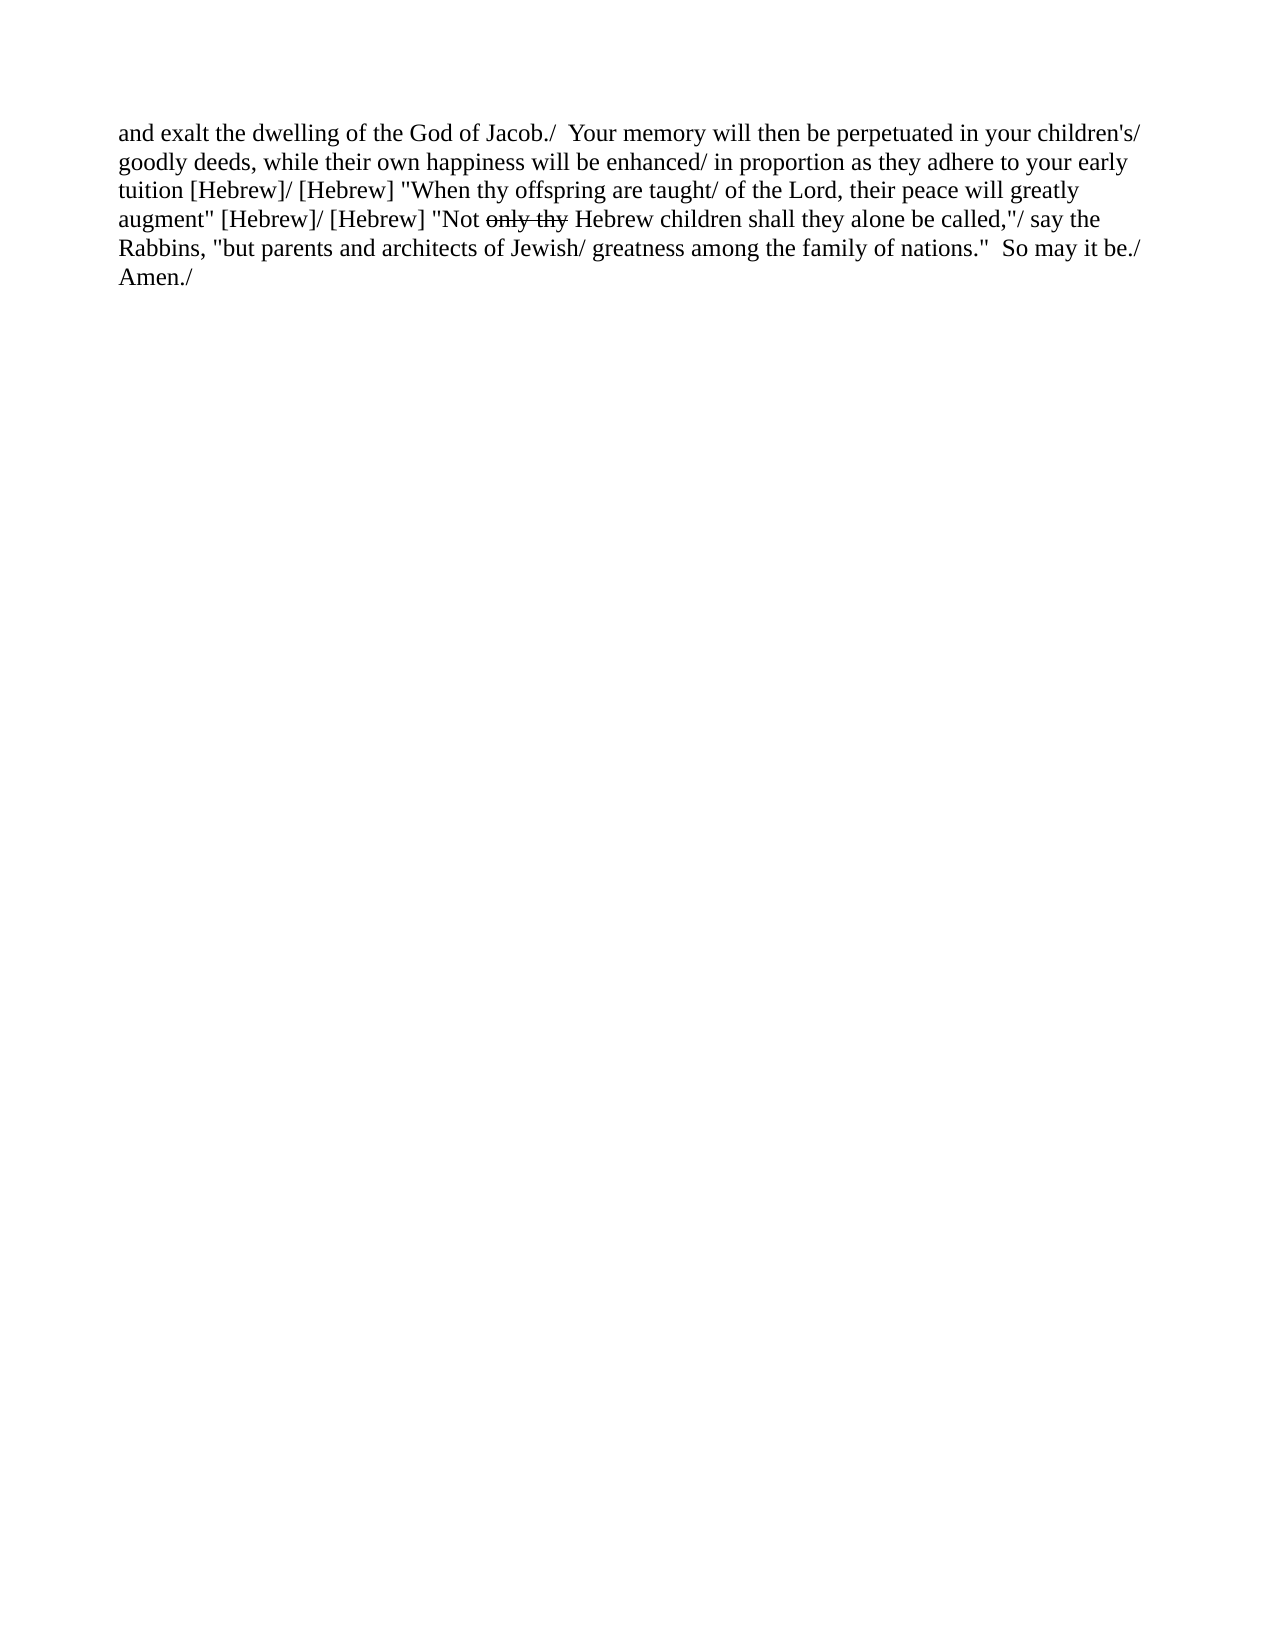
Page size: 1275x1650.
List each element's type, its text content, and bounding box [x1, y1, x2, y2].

text and exalt the dwelling of the God of Jacob./ Your memory will then be perpetuated in your children's/ goodly deeds, while their own happiness will be enhanced/ in proportion as they adhere to your early tuition [Hebrew]/ [Hebrew] "When thy offspring are taught/ of the Lord, their peace will greatly augment" [Hebrew]/ [Hebrew] "Not only thy Hebrew children shall they alone be called,"/ say the Rabbins, "but parents and architects of Jewish/ greatness among the family of nations." So may it be./ Amen./ [118, 118, 1157, 291]
